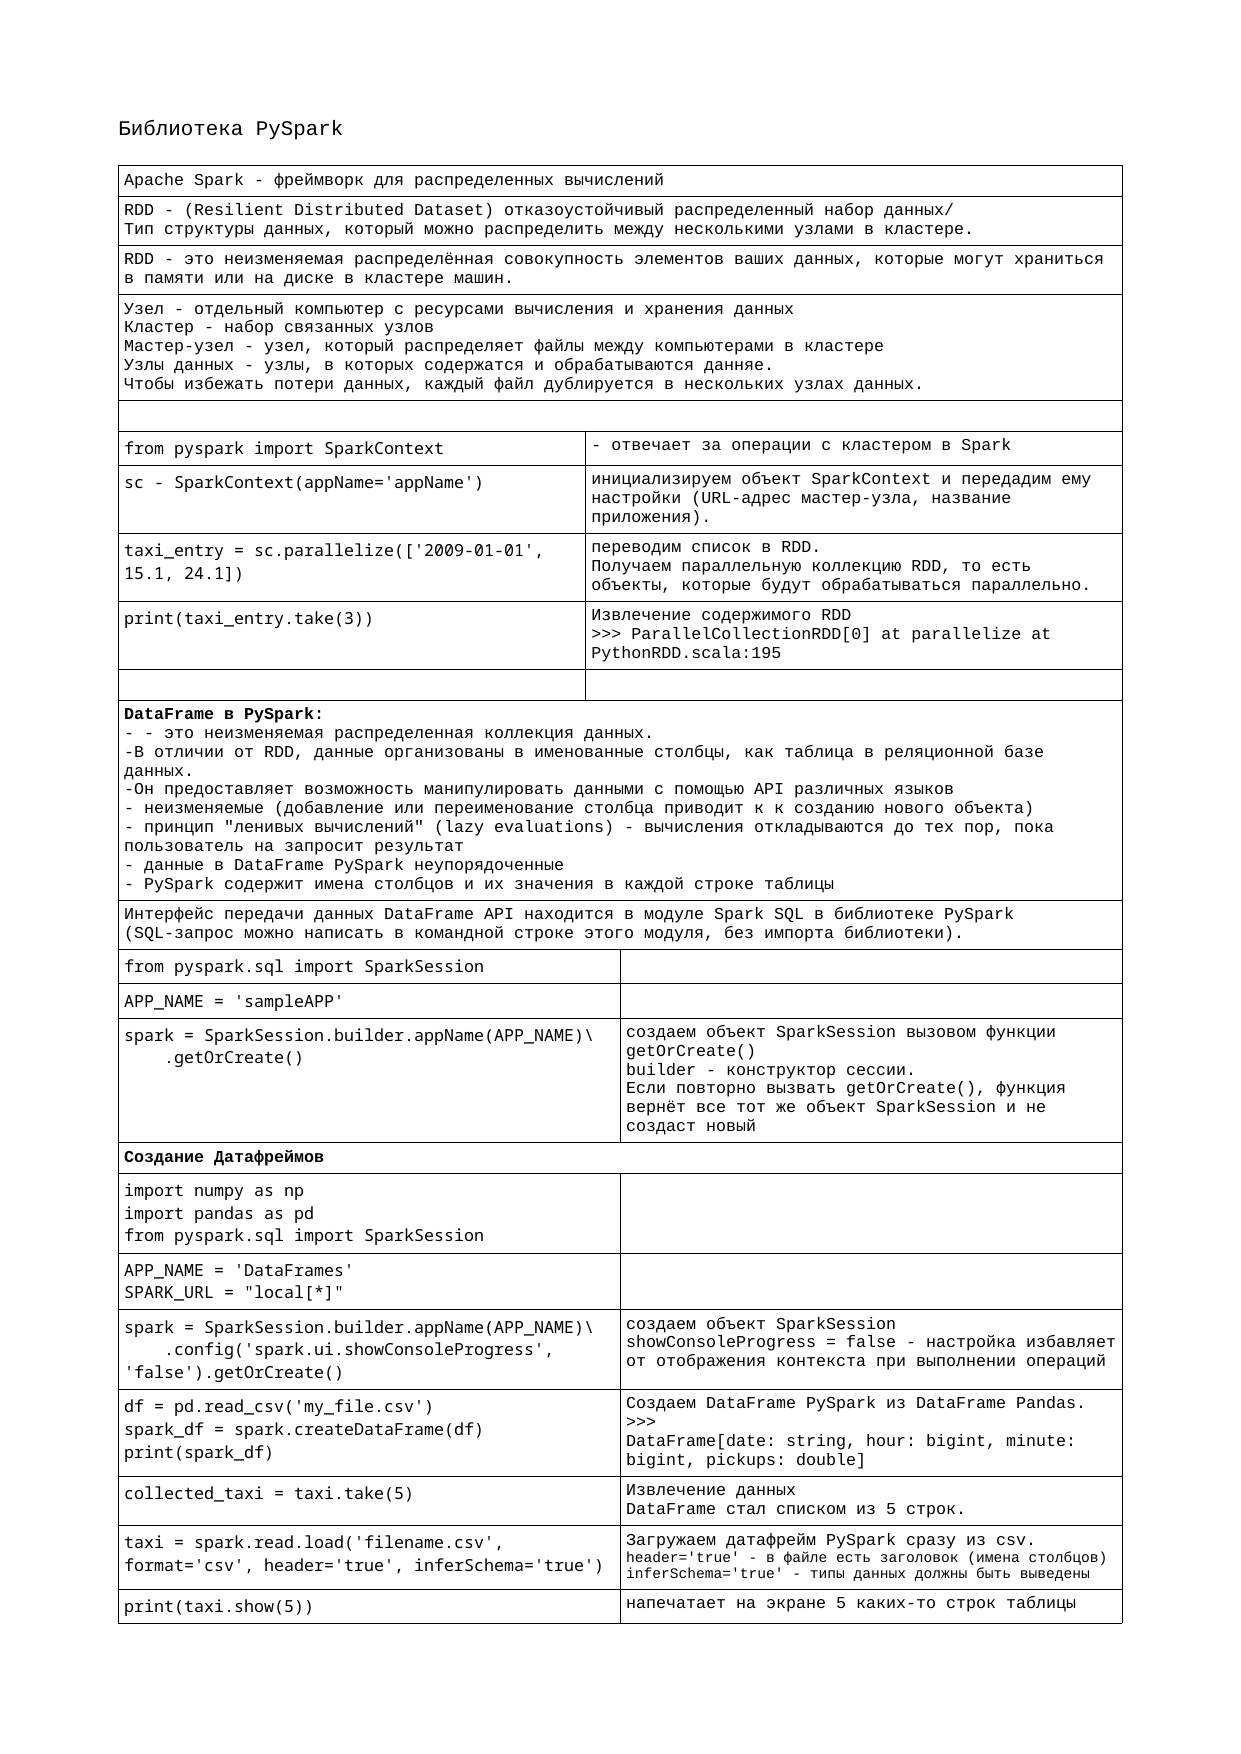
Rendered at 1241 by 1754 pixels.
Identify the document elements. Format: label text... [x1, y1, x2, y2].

table_cell sc - SparkContext(appName='appName') [119, 466, 585, 533]
table_cell from pyspark.sql import SparkSession [119, 950, 620, 983]
table_cell collected_taxi = taxi.take(5) [119, 1477, 620, 1525]
table_cell Интерфейс передачи данных DataFrame API находится в модуле Spark SQL в библиотеке PySpark (SQL-запрос можно написать в командной строке этого модуля, без импорта библиотеки). [119, 901, 1122, 949]
table_cell spark = SparkSession.builder.appName(APP_NAME)\ .config('spark.ui.showConsoleProgress', 'false').getOrCreate() [119, 1310, 620, 1389]
table_cell Загружаем датафрейм PySpark сразу из csv. header='true' - в файле есть заголовок (имена столбцов) inferSchema='true' - типы данных должны быть выведены [621, 1526, 1122, 1589]
table_cell taxi = spark.read.load('filename.csv', format='csv', header='true', inferSchema='true') [119, 1526, 620, 1589]
table_cell print(taxi_entry.take(3)) [119, 602, 585, 669]
table_cell APP_NAME = 'DataFrames' SPARK_URL = "local[*]" [119, 1254, 620, 1309]
text Библиотека PySpark [118, 118, 1122, 142]
table_cell [621, 1174, 1122, 1252]
table_cell напечатает на экране 5 каких-то строк таблицы [621, 1590, 1122, 1623]
table_cell [586, 670, 1122, 700]
table_cell [621, 984, 1122, 1018]
table_cell taxi_entry = sc.parallelize(['2009-01-01', 15.1, 24.1]) [119, 534, 585, 601]
table_cell Создаем DataFrame PySpark из DataFrame Pandas. >>> DataFrame[date: string, hour: bigint, minute: bigint, pickups: double] [621, 1390, 1122, 1476]
table_cell [119, 670, 585, 700]
table_cell [621, 1254, 1122, 1309]
table_cell df = pd.read_csv('my_file.csv') spark_df = spark.createDataFrame(df) print(spark_df) [119, 1390, 620, 1476]
table_cell инициализируем объект SparkContext и передадим ему настройки (URL-адрес мастер-узла, название приложения). [586, 466, 1122, 533]
table_cell Извлечение содержимого RDD >>> ParallelCollectionRDD[0] at parallelize at PythonRDD.scala:195 [586, 602, 1122, 669]
table_cell print(taxi.show(5)) [119, 1590, 620, 1623]
table_cell APP_NAME = 'sampleAPP' [119, 984, 620, 1018]
table_cell DataFrame в PySpark: - - это неизменяемая распределенная коллекция данных. -В отличии от RDD, данные организованы в именованные столбцы, как таблица в реляционной базе данных. -Он предоставляет возможность манипулировать данными с помощью API различных языков - неизменяемые (добавление или переименование столбца приводит к к созданию нового объекта) - принцип "ленивых вычислений" (lazy evaluations) - вычисления откладываются до тех пор, пока пользователь на запросит результат - данные в DataFrame PySpark неупорядоченные - PySpark содержит имена столбцов и их значения в каждой строке таблицы [119, 701, 1122, 900]
table_cell RDD - (Resilient Distributed Dataset) отказоустойчивый распределенный набор данных/ Тип структуры данных, который можно распределить между несколькими узлами в кластере. [119, 197, 1122, 245]
table_cell [119, 401, 1122, 431]
table_cell [621, 950, 1122, 983]
table_header Apache Spark - фреймворк для распределенных вычислений [119, 166, 1122, 196]
table_cell создаем объект SparkSession вызовом функции getOrCreate() builder - конструктор сессии. Если повторно вызвать getOrCreate(), функция вернёт все тот же объект SparkSession и не создаст новый [621, 1019, 1122, 1142]
table_cell from pyspark import SparkContext [119, 432, 585, 465]
table_cell Создание Датафреймов [119, 1143, 1122, 1173]
table_cell Извлечение данных DataFrame стал списком из 5 строк. [621, 1477, 1122, 1525]
table_cell RDD - это неизменяемая распределённая совокупность элементов ваших данных, которые могут храниться в памяти или на диске в кластере машин. [119, 246, 1122, 294]
table_cell import numpy as np import pandas as pd from pyspark.sql import SparkSession [119, 1174, 620, 1252]
table_cell Узел - отдельный компьютер с ресурсами вычисления и хранения данных Кластер - набор связанных узлов Мастер-узел - узел, который распределяет файлы между компьютерами в кластере Узлы данных - узлы, в которых содержатся и обрабатываются данняе. Чтобы избежать потери данных, каждый файл дублируется в нескольких узлах данных. [119, 295, 1122, 400]
table_cell создаем объект SparkSession showConsoleProgress = false - настройка избавляет от отображения контекста при выполнении операций [621, 1310, 1122, 1389]
table_cell переводим список в RDD. Получаем параллельную коллекцию RDD, то есть объекты, которые будут обрабатываться параллельно. [586, 534, 1122, 601]
table_cell spark = SparkSession.builder.appName(APP_NAME)\ .getOrCreate() [119, 1019, 620, 1142]
table_cell - отвечает за операции с кластером в Spark [586, 432, 1122, 465]
